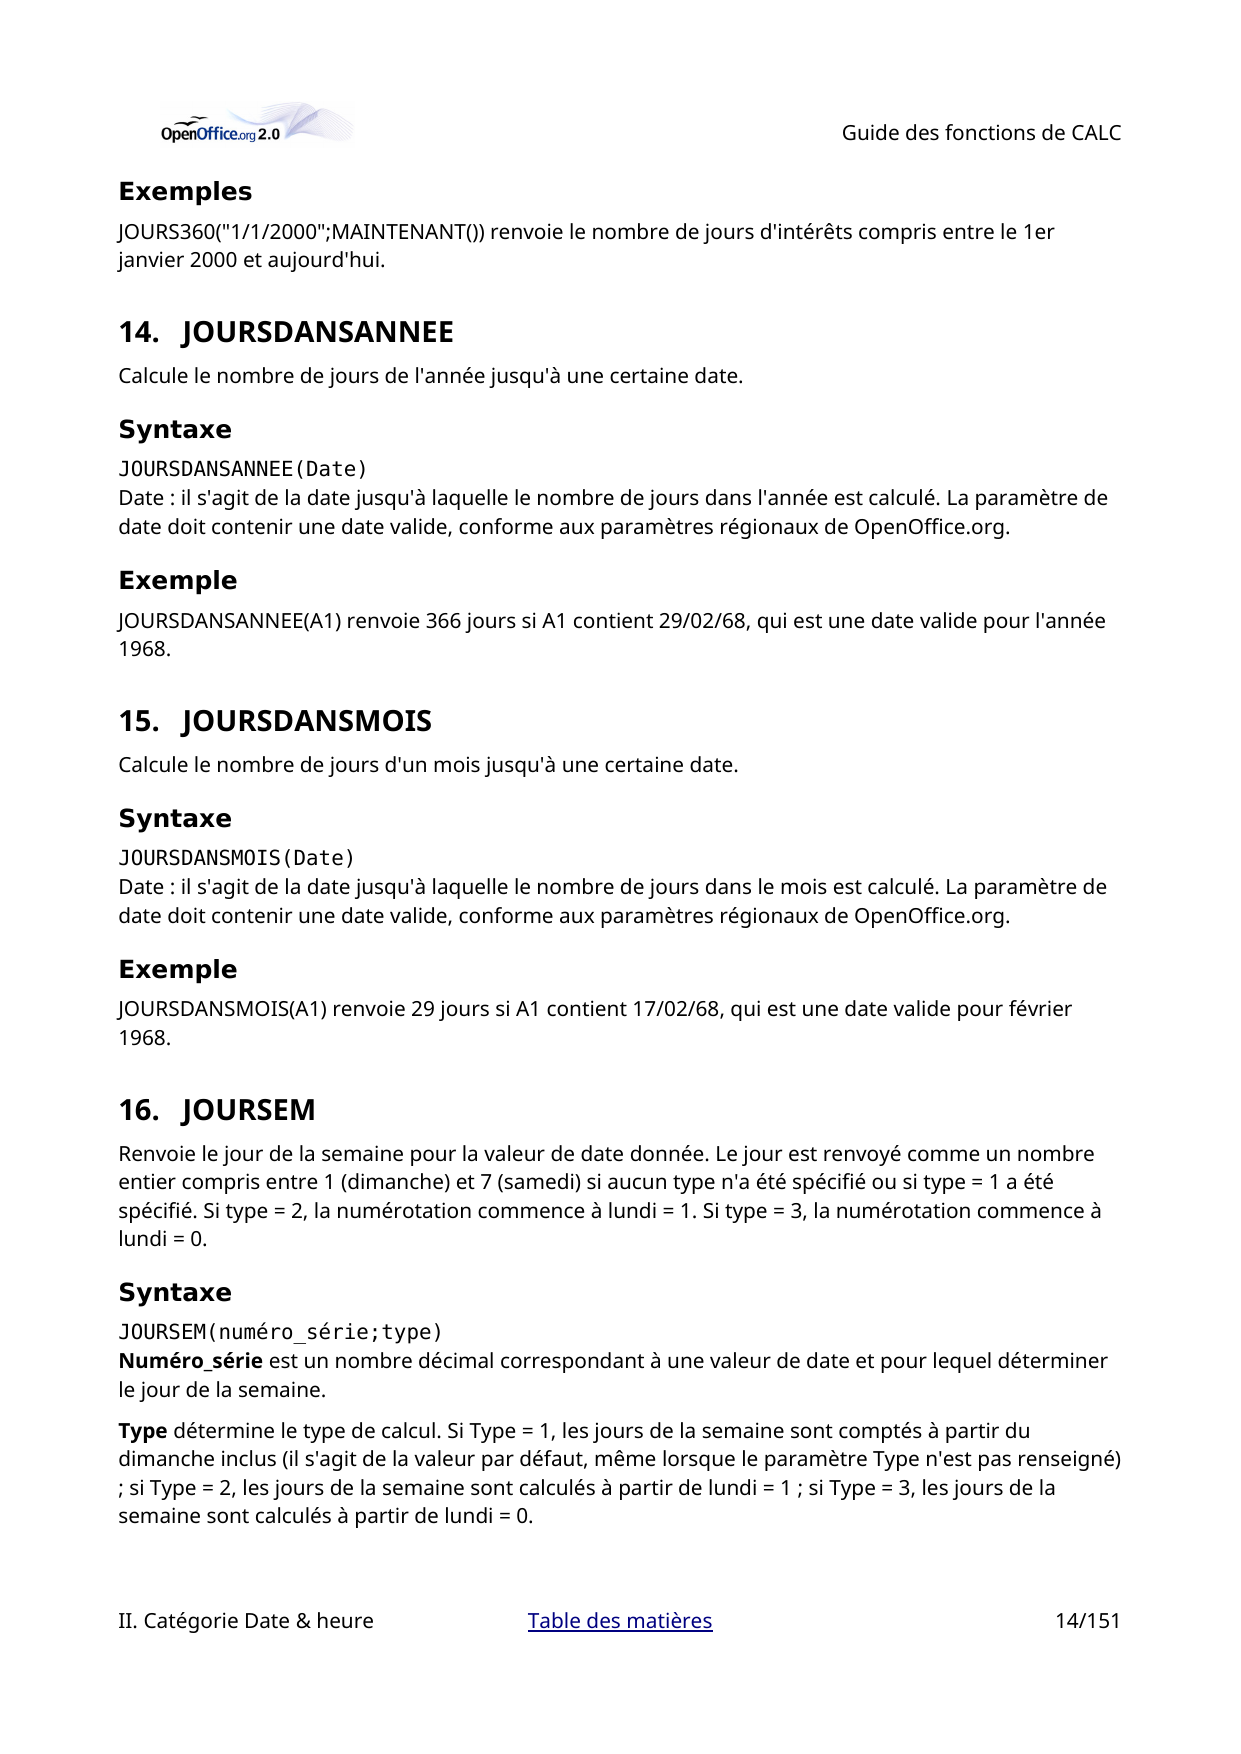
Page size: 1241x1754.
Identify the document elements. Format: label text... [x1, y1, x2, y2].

text Calcule le nombre de jours de l'année jusqu'à une certaine date. [118, 361, 1122, 390]
subtitle Syntaxe [118, 1278, 1122, 1307]
subtitle Syntaxe [118, 804, 1122, 833]
subtitle JOURSDANSMOIS [118, 700, 1122, 740]
subtitle Exemple [118, 955, 1122, 984]
text Calcule le nombre de jours d'un mois jusqu'à une certaine date. [118, 750, 1122, 779]
text JOURSDANSMOIS(A1) renvoie 29 jours si A1 contient 17/02/68, qui est une date valide pour février 1968. [118, 994, 1122, 1051]
text JOURSDANSANNEE(A1) renvoie 366 jours si A1 contient 29/02/68, qui est une date valide pour l'année 1968. [118, 606, 1122, 663]
text Renvoie le jour de la semaine pour la valeur de date donnée. Le jour est renvoyé comme un nombre entier compris entre 1 (dimanche) et 7 (samedi) si aucun type n'a été spécifié ou si type = 1 a été spécifié. Si type = 2, la numérotation commence à lundi = 1. Si type = 3, la numérotation commence à lundi = 0. [118, 1139, 1122, 1253]
text Date : il s'agit de la date jusqu'à laquelle le nombre de jours dans l'année est calculé. La paramètre de date doit contenir une date valide, conforme aux paramètres régionaux de OpenOffice.org. [118, 483, 1122, 540]
text JOURSDANSANNEE(Date) [118, 457, 1122, 481]
text JOURS360("1/1/2000";MAINTENANT()) renvoie le nombre de jours d'intérêts compris entre le 1er janvier 2000 et aujourd'hui. [118, 217, 1122, 274]
subtitle JOURSDANSANNEE [118, 311, 1122, 351]
subtitle Exemple [118, 566, 1122, 595]
text JOURSDANSMOIS(Date) [118, 846, 1122, 870]
text Type détermine le type de calcul. Si Type = 1, les jours de la semaine sont comptés à partir du dimanche inclus (il s'agit de la valeur par défaut, même lorsque le paramètre Type n'est pas renseigné) ; si Type = 2, les jours de la semaine sont calculés à partir de lundi = 1 ; si Type = 3, les jours de la semaine sont calculés à partir de lundi = 0. [118, 1416, 1122, 1530]
subtitle Syntaxe [118, 415, 1122, 444]
subtitle Exemples [118, 177, 1122, 206]
subtitle JOURSEM [118, 1089, 1122, 1129]
text JOURSEM(numéro_série;type) [118, 1320, 1122, 1344]
text Date : il s'agit de la date jusqu'à laquelle le nombre de jours dans le mois est calculé. La paramètre de date doit contenir une date valide, conforme aux paramètres régionaux de OpenOffice.org. [118, 872, 1122, 929]
text Numéro_série est un nombre décimal correspondant à une valeur de date et pour lequel déterminer le jour de la semaine. [118, 1347, 1122, 1403]
